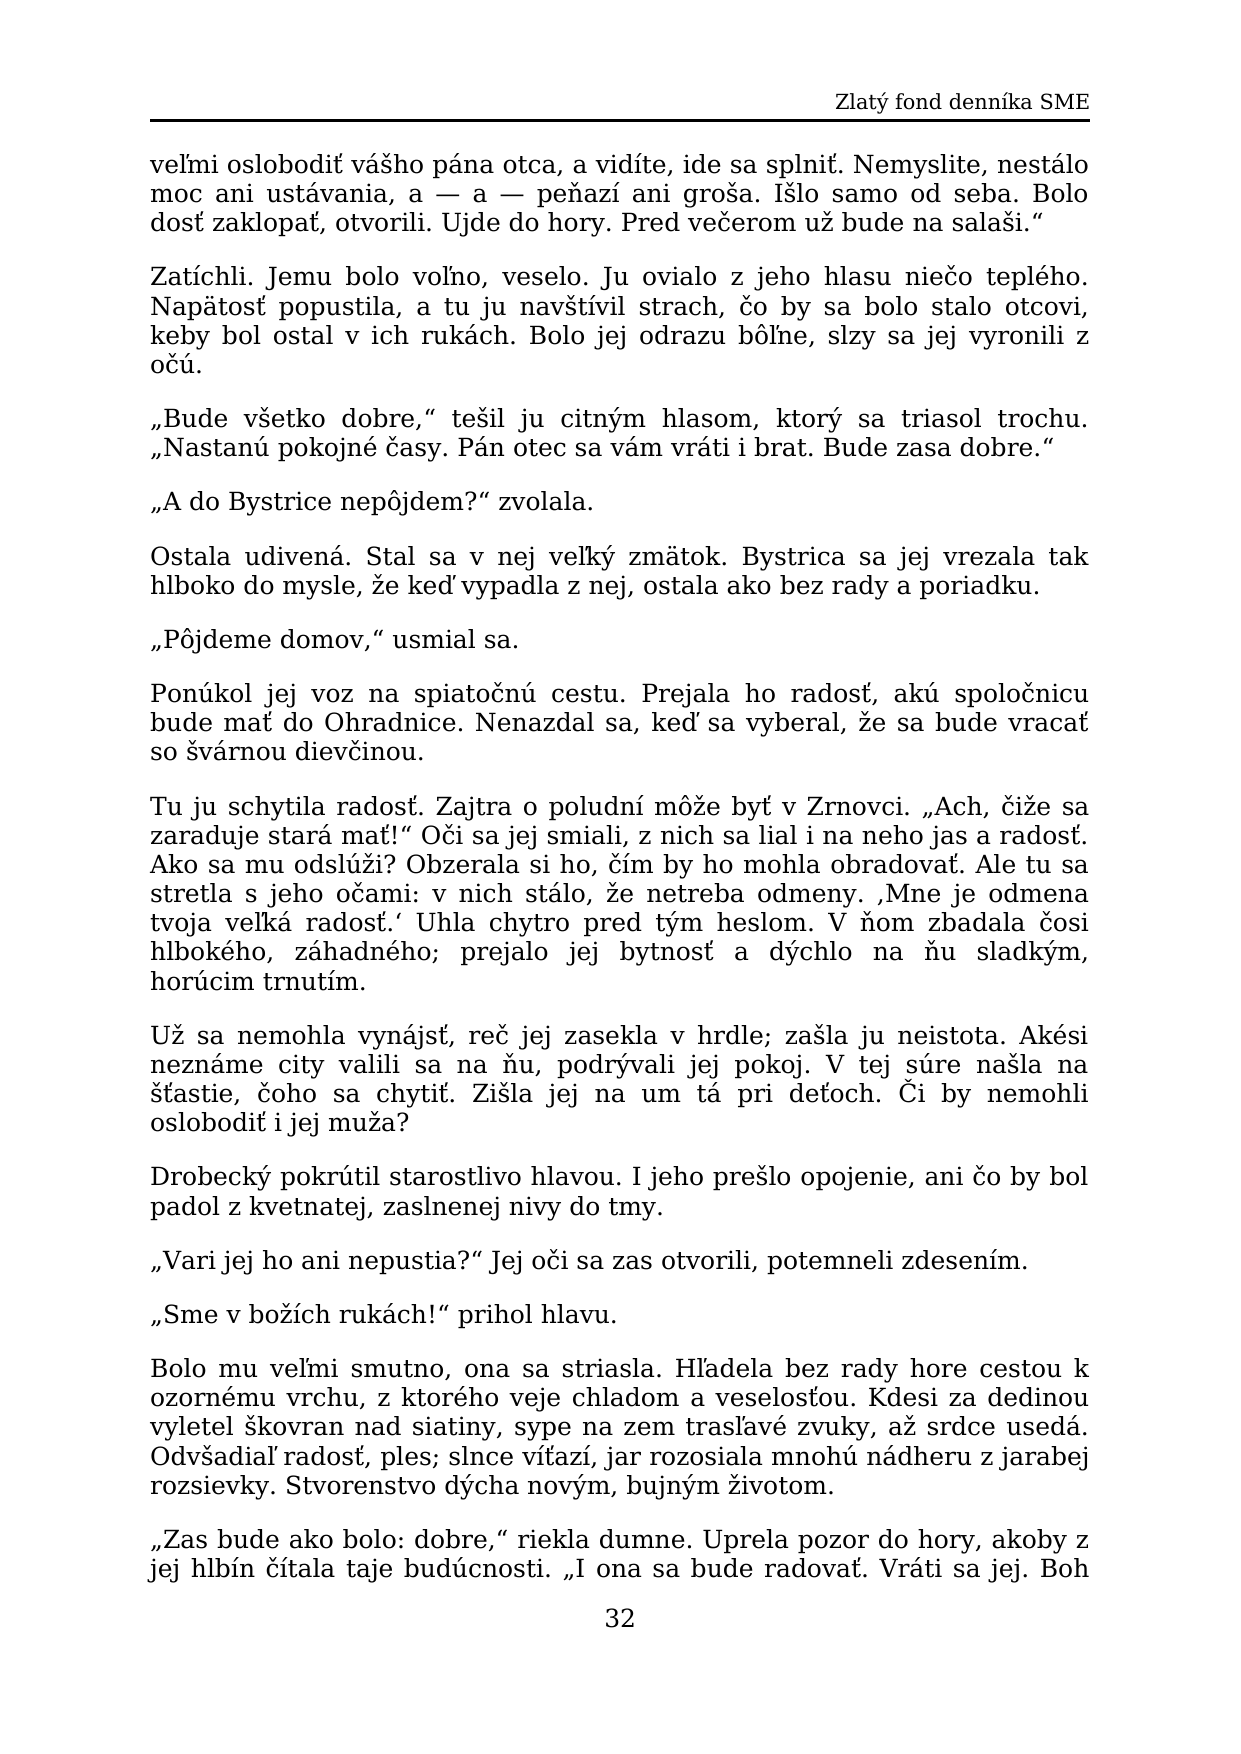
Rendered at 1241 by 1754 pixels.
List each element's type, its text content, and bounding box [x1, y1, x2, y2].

text Už sa nemohla vynájsť, reč jej zasekla v hrdle; zašla ju neistota. Akési neznáme city valili sa na ňu, podrývali jej pokoj. V tej súre našla na šťastie, čoho sa chytiť. Zišla jej na um tá pri deťoch. Či by nemohli oslobodiť i jej muža? [150, 1021, 1090, 1137]
text Tu ju schytila radosť. Zajtra o poludní môže byť v Zrnovci. „Ach, čiže sa zaraduje stará mať!“ Oči sa jej smiali, z nich sa lial i na neho jas a radosť. Ako sa mu odslúži? Obzerala si ho, čím by ho mohla obradovať. Ale tu sa stretla s jeho očami: v nich stálo, že netreba odmeny. ,Mne je odmena tvoja veľká radosť.‘ Uhla chytro pred tým heslom. V ňom zbadala čosi hlbokého, záhadného; prejalo jej bytnosť a dýchlo na ňu sladkým, horúcim trnutím. [150, 792, 1090, 996]
text Ostala udivená. Stal sa v nej veľký zmätok. Bystrica sa jej vrezala tak hlboko do mysle, že keď vypadla z nej, ostala ako bez rady a poriadku. [150, 542, 1090, 600]
text veľmi oslobodiť vášho pána otca, a vidíte, ide sa splniť. Nemyslite, nestálo moc ani ustávania, a — a — peňazí ani groša. Išlo samo od seba. Bolo dosť zaklopať, otvorili. Ujde do hory. Pred večerom už bude na salaši.“ [150, 150, 1090, 237]
text Zatíchli. Jemu bolo voľno, veselo. Ju ovialo z jeho hlasu niečo teplého. Napätosť popustila, a tu ju navštívil strach, čo by sa bolo stalo otcovi, keby bol ostal v ich rukách. Bolo jej odrazu bôľne, slzy sa jej vyronili z očú. [150, 262, 1090, 379]
text „A do Bystrice nepôjdem?“ zvolala. [150, 487, 1090, 517]
text „Bude všetko dobre,“ tešil ju citným hlasom, ktorý sa triasol trochu. „Nastanú pokojné časy. Pán otec sa vám vráti i brat. Bude zasa dobre.“ [150, 404, 1090, 462]
text Drobecký pokrútil starostlivo hlavou. I jeho prešlo opojenie, ani čo by bol padol z kvetnatej, zaslnenej nivy do tmy. [150, 1162, 1090, 1221]
text „Vari jej ho ani nepustia?“ Jej oči sa zas otvorili, potemneli zdesením. [150, 1246, 1090, 1275]
text Bolo mu veľmi smutno, ona sa striasla. Hľadela bez rady hore cestou k ozornému vrchu, z ktorého veje chladom a veselosťou. Kdesi za dedinou vyletel škovran nad siatiny, sype na zem trasľavé zvuky, až srdce usedá. Odvšadiaľ radosť, ples; slnce víťazí, jar rozosiala mnohú nádheru z jarabej rozsievky. Stvorenstvo dýcha novým, bujným životom. [150, 1354, 1090, 1500]
text „Zas bude ako bolo: dobre,“ riekla dumne. Uprela pozor do hory, akoby z jej hlbín čítala taje budúcnosti. „I ona sa bude radovať. Vráti sa jej. Boh [150, 1525, 1090, 1583]
text „Sme v božích rukách!“ prihol hlavu. [150, 1300, 1090, 1329]
text Ponúkol jej voz na spiatočnú cestu. Prejala ho radosť, akú spoločnicu bude mať do Ohradnice. Nenazdal sa, keď sa vyberal, že sa bude vracať so švárnou dievčinou. [150, 679, 1090, 767]
text „Pôjdeme domov,“ usmial sa. [150, 625, 1090, 654]
